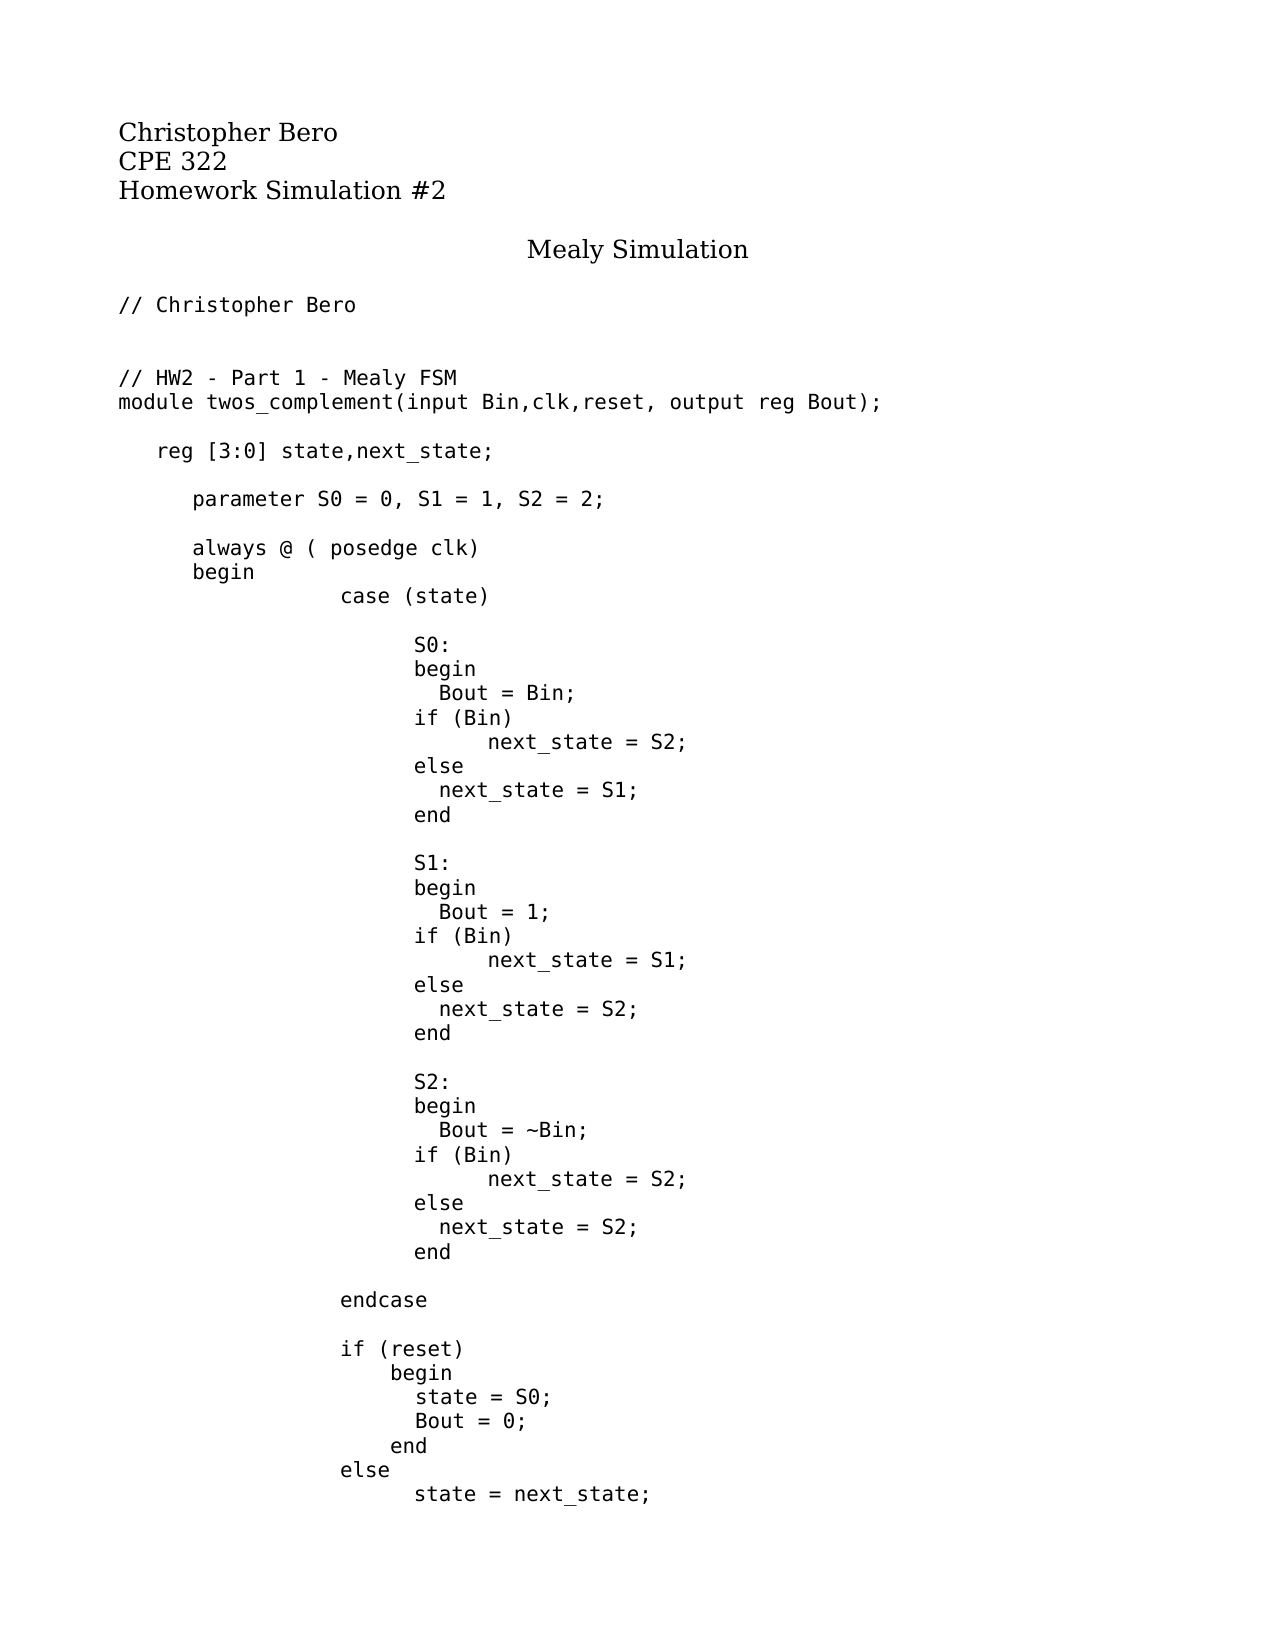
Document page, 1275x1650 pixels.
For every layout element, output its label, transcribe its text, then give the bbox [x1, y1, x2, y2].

text module twos_complement(input Bin,clk,reset, output reg Bout); [118, 390, 1157, 414]
text Christopher Bero [118, 118, 1157, 147]
text CPE 322 [118, 147, 1157, 176]
text if (Bin) [118, 1143, 1157, 1167]
text end [118, 1021, 1157, 1046]
text Bout = 0; [118, 1409, 1157, 1434]
text S1: [118, 851, 1157, 876]
text begin [118, 560, 1157, 584]
text state = next_state; [118, 1482, 1157, 1507]
text begin [118, 1361, 1157, 1385]
text // HW2 - Part 1 - Mealy FSM [118, 366, 1157, 390]
text next_state = S2; [118, 1167, 1157, 1191]
text if (Bin) [118, 706, 1157, 730]
text else [118, 754, 1157, 778]
text end [118, 1240, 1157, 1264]
text endcase [118, 1288, 1157, 1312]
text if (reset) [118, 1337, 1157, 1361]
text next_state = S1; [118, 948, 1157, 973]
text Homework Simulation #2 [118, 176, 1157, 206]
text state = S0; [118, 1385, 1157, 1409]
text S0: [118, 633, 1157, 657]
text Bout = 1; [118, 900, 1157, 924]
text next_state = S2; [118, 997, 1157, 1021]
text begin [118, 657, 1157, 681]
text end [118, 803, 1157, 827]
text Bout = ~Bin; [118, 1118, 1157, 1143]
text else [118, 973, 1157, 997]
text begin [118, 1094, 1157, 1118]
text if (Bin) [118, 924, 1157, 948]
text Bout = Bin; [118, 681, 1157, 706]
text // Christopher Bero [118, 293, 1157, 317]
text else [118, 1458, 1157, 1482]
text Mealy Simulation [118, 235, 1157, 264]
text next_state = S2; [118, 730, 1157, 754]
text parameter S0 = 0, S1 = 1, S2 = 2; [118, 487, 1157, 512]
text case (state) [118, 584, 1157, 609]
text end [118, 1434, 1157, 1458]
text reg [3:0] state,next_state; [118, 439, 1157, 463]
text else [118, 1191, 1157, 1215]
text next_state = S1; [118, 778, 1157, 803]
text always @ ( posedge clk) [118, 536, 1157, 560]
text S2: [118, 1070, 1157, 1094]
text next_state = S2; [118, 1215, 1157, 1240]
text begin [118, 876, 1157, 900]
